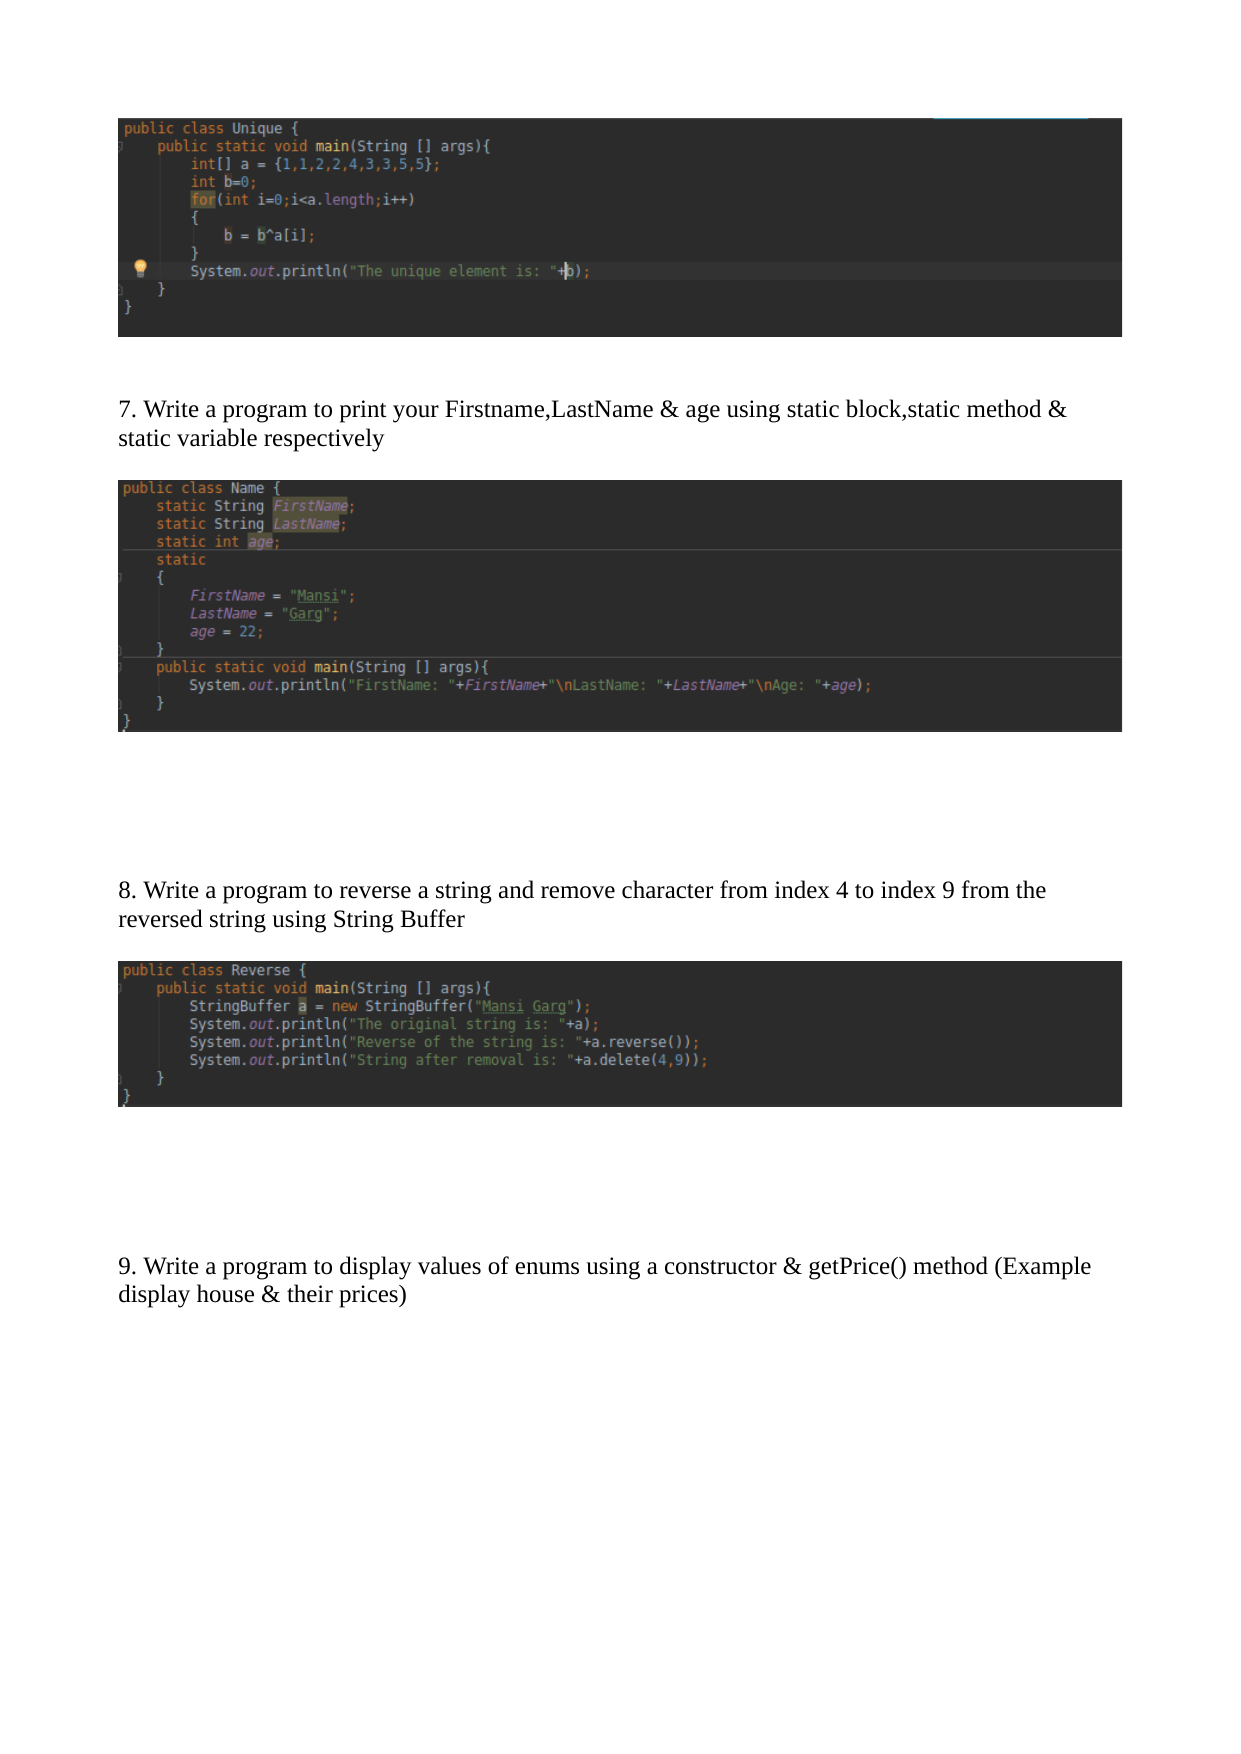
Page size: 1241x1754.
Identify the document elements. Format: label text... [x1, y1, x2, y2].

picture [118, 118, 1123, 337]
text 7. Write a program to print your Firstname,LastName & age using static block,static method & static variable respectively [118, 394, 1122, 452]
picture [118, 961, 1123, 1107]
text 9. Write a program to display values of enums using a constructor & getPrice() method (Example display house & their prices) [118, 1251, 1122, 1308]
text 8. Write a program to reverse a string and remove character from index 4 to index 9 from the reversed string using String Buffer [118, 875, 1122, 933]
picture [118, 480, 1123, 732]
